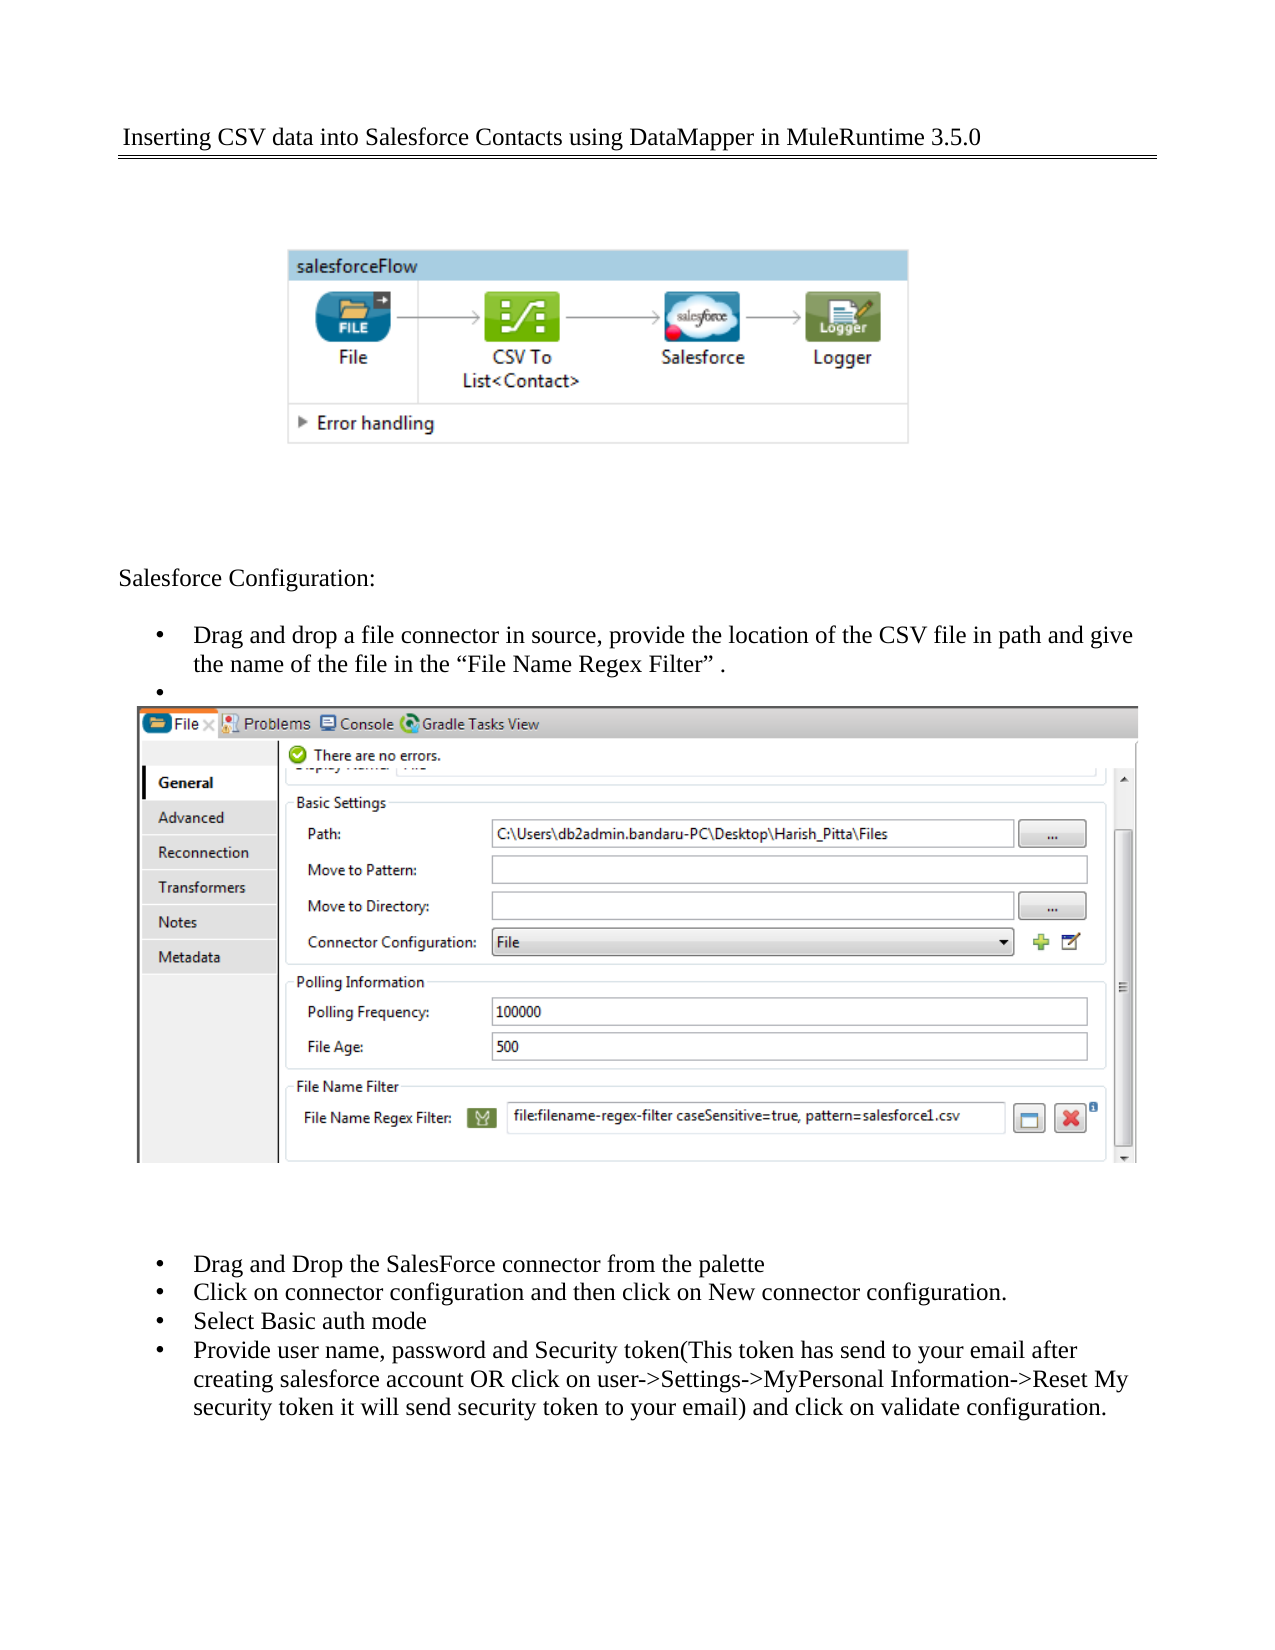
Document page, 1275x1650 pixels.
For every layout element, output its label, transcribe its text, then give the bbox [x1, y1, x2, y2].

list Provide user name, password and Security token(This token has send to your email after creating salesforce account OR click on user->Settings->MyPersonal Information->Reset My security token it will send security token to your email) and click on validate configuration. [156, 1335, 1157, 1421]
picture [286, 215, 989, 535]
list Drag and Drop the SalesForce connector from the palette [156, 1249, 1157, 1277]
text Inserting CSV data into Salesforce Contacts using DataMapper in MuleRuntime 3.5.0 [118, 118, 1157, 155]
list Select Basic auth mode [156, 1306, 1157, 1335]
picture [136, 706, 1139, 1163]
list Drag and drop a file connector in source, provide the location of the CSV file in path and give the name of the file in the “File Name Regex Filter” . [156, 620, 1157, 678]
list Click on connector configuration and then click on New connector configuration. [156, 1277, 1157, 1306]
text Salesforce Configuration: [118, 563, 1157, 592]
